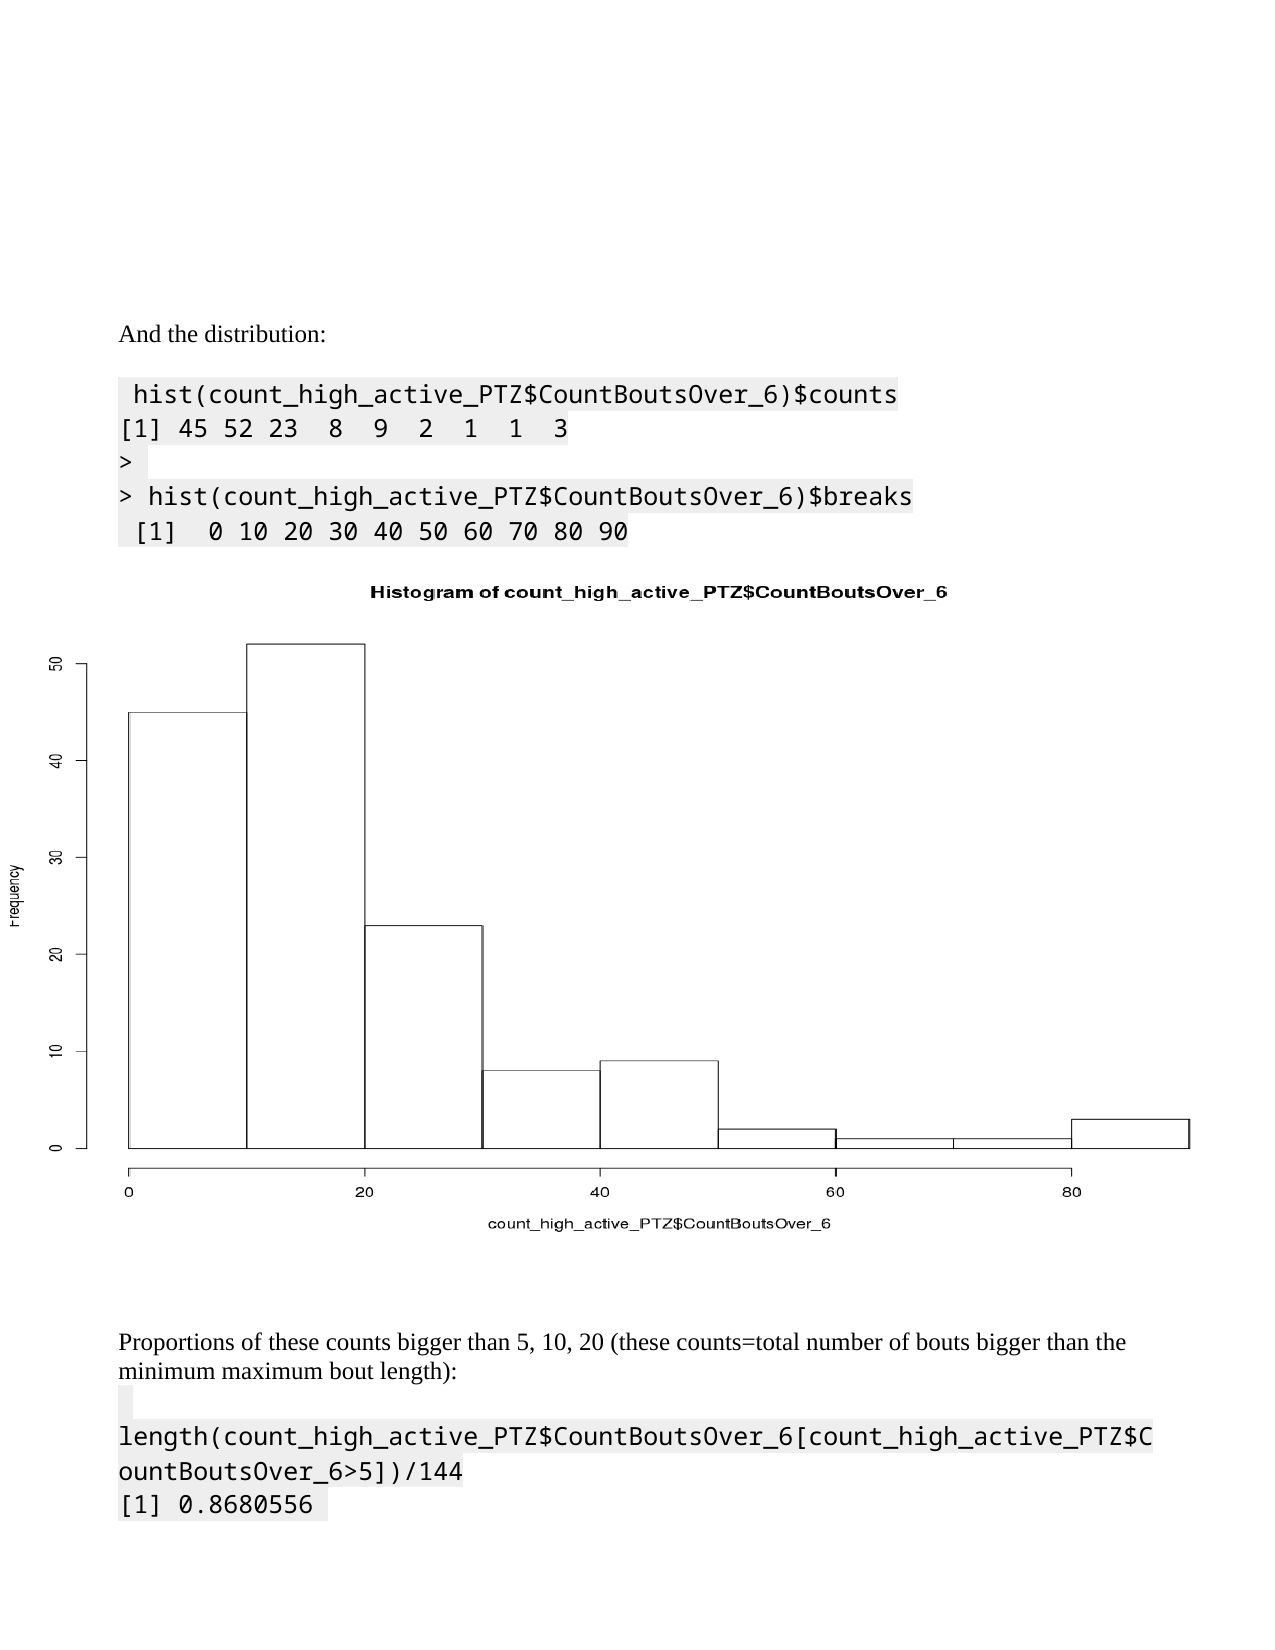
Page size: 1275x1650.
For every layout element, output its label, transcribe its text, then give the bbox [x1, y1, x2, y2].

text And the distribution: [118, 319, 1157, 348]
text [1] 0.8680556 [118, 1487, 1157, 1521]
text hist(count_high_active_PTZ$CountBoutsOver_6)$counts [118, 377, 1157, 411]
text > [118, 445, 1157, 479]
text Proportions of these counts bigger than 5, 10, 20 (these counts=total number of bouts bigger than the minimum maximum bout length): [118, 1327, 1157, 1385]
text > hist(count_high_active_PTZ$CountBoutsOver_6)$breaks [118, 479, 1157, 513]
text [1] 45 52 23 8 9 2 1 1 3 [118, 411, 1157, 445]
text [1] 0 10 20 30 40 50 60 70 80 90 [118, 513, 1157, 547]
picture [9, 573, 1225, 1242]
text length(count_high_active_PTZ$CountBoutsOver_6[count_high_active_PTZ$CountBoutsOver_6>5])/144 [118, 1385, 1157, 1487]
